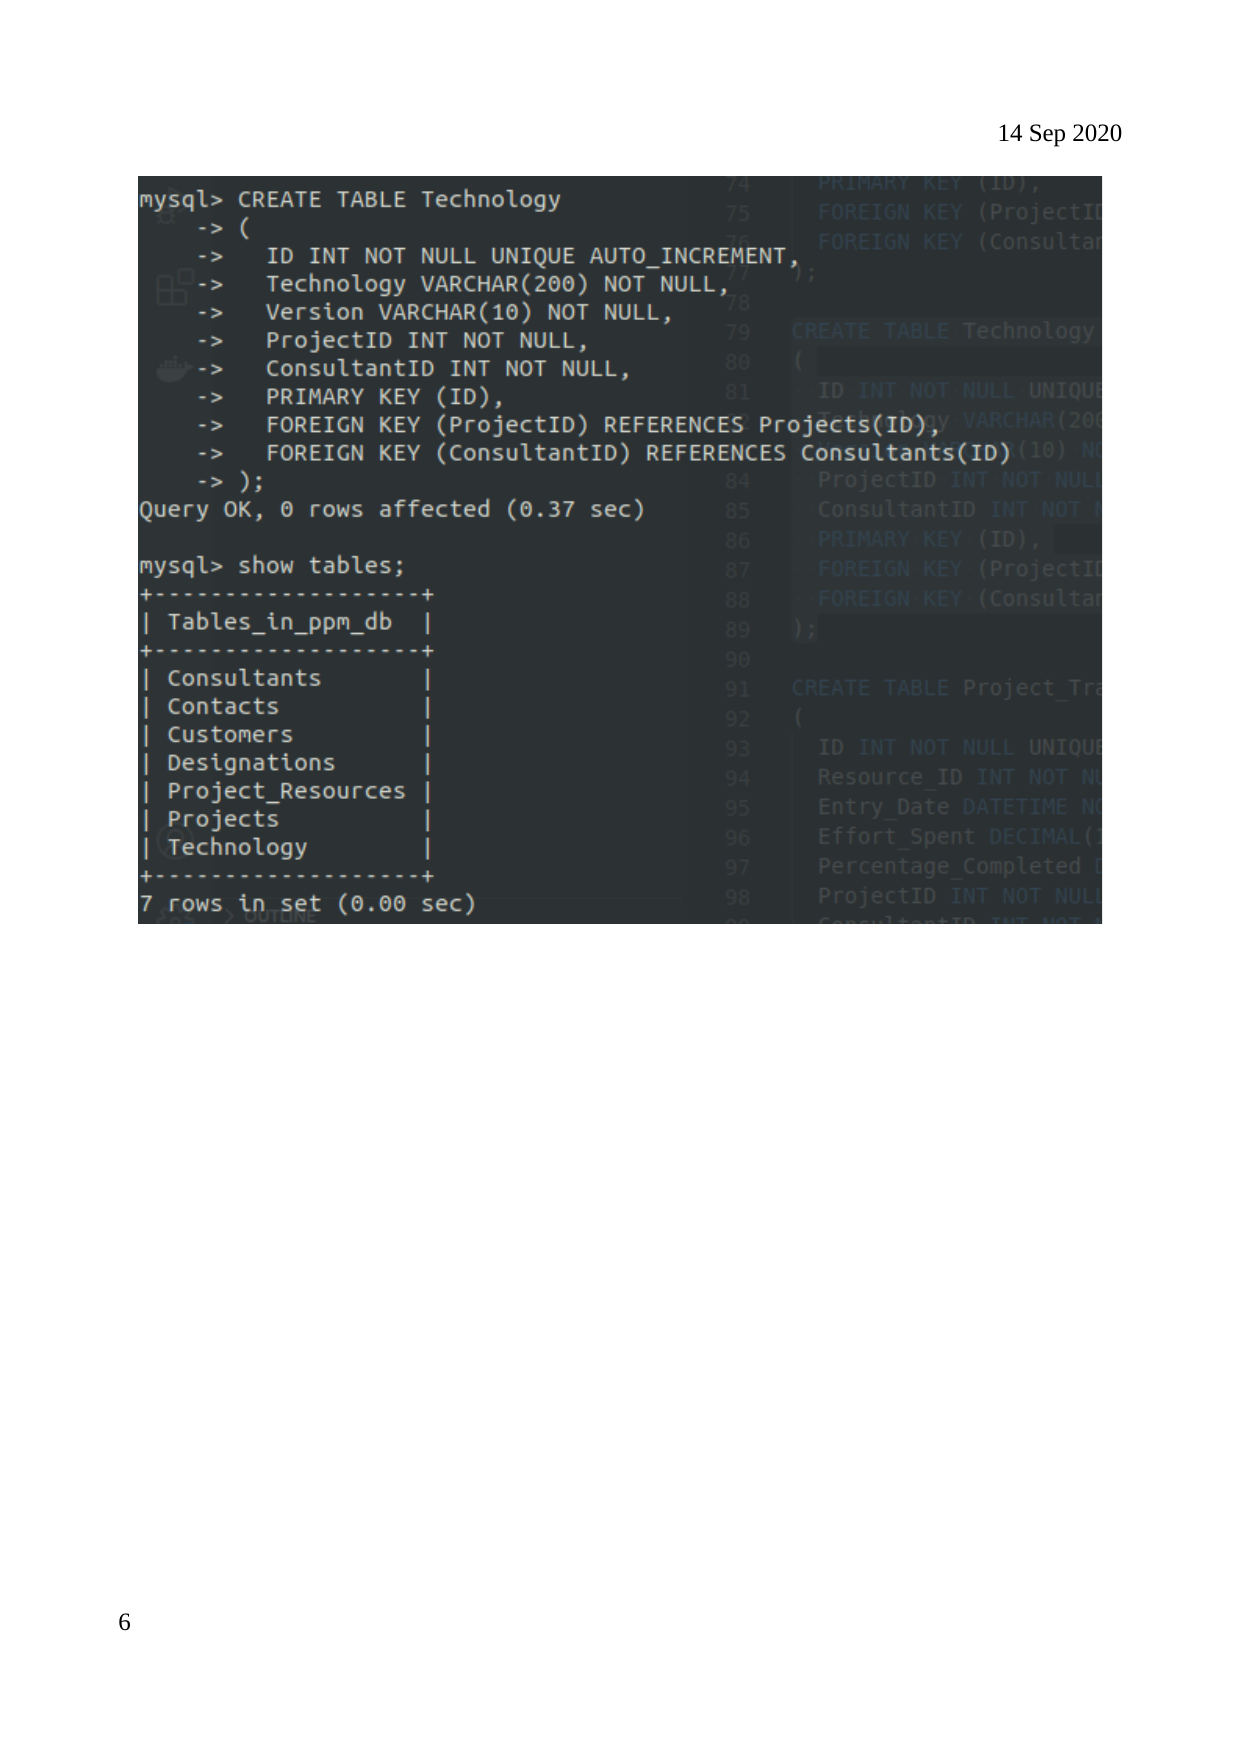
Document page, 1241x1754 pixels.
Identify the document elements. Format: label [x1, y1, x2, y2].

picture [138, 176, 1103, 924]
